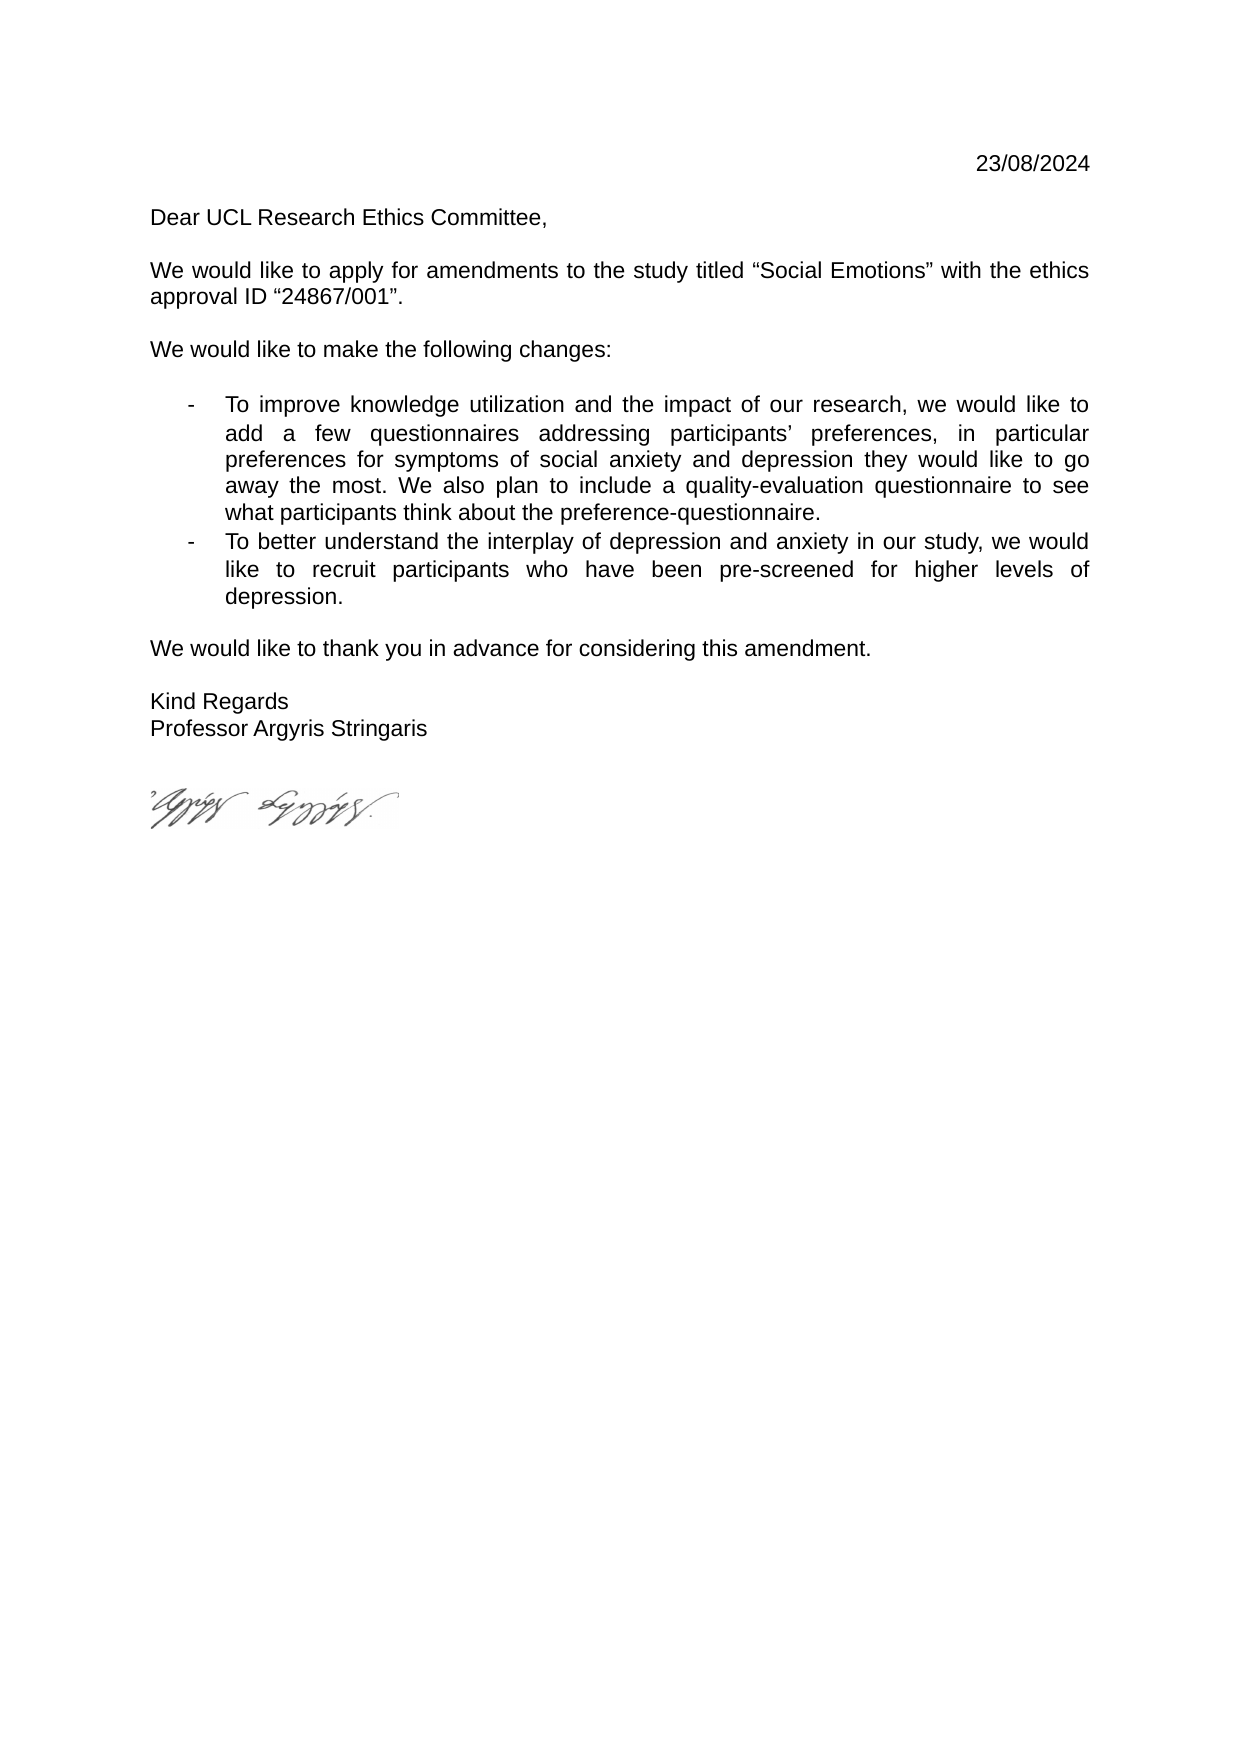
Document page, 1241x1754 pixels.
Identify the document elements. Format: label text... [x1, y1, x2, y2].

text We would like to thank you in advance for considering this amendment. [150, 635, 1090, 662]
text We would like to make the following changes: [150, 336, 1090, 362]
text We would like to apply for amendments to the study titled “Social Emotions” with the ethics approval ID “24867/001”. [150, 257, 1090, 309]
text 23/08/2024 [150, 150, 1090, 176]
list To improve knowledge utilization and the impact of our research, we would like to add a few questionnaires addressing participants’ preferences, in particular preferences for symptoms of social anxiety and depression they would like to go away the most. We also plan to include a quality-evaluation questionnaire to see what participants think about the preference-questionnaire. [187, 388, 1090, 525]
text Dear UCL Research Ethics Committee, [150, 204, 1090, 230]
list To better understand the interplay of depression and anxiety in our study, we would like to recruit participants who have been pre-screened for higher levels of depression. [187, 525, 1090, 609]
text Professor Argyris Stringaris [150, 714, 1090, 741]
text Kind Regards [150, 688, 1090, 714]
